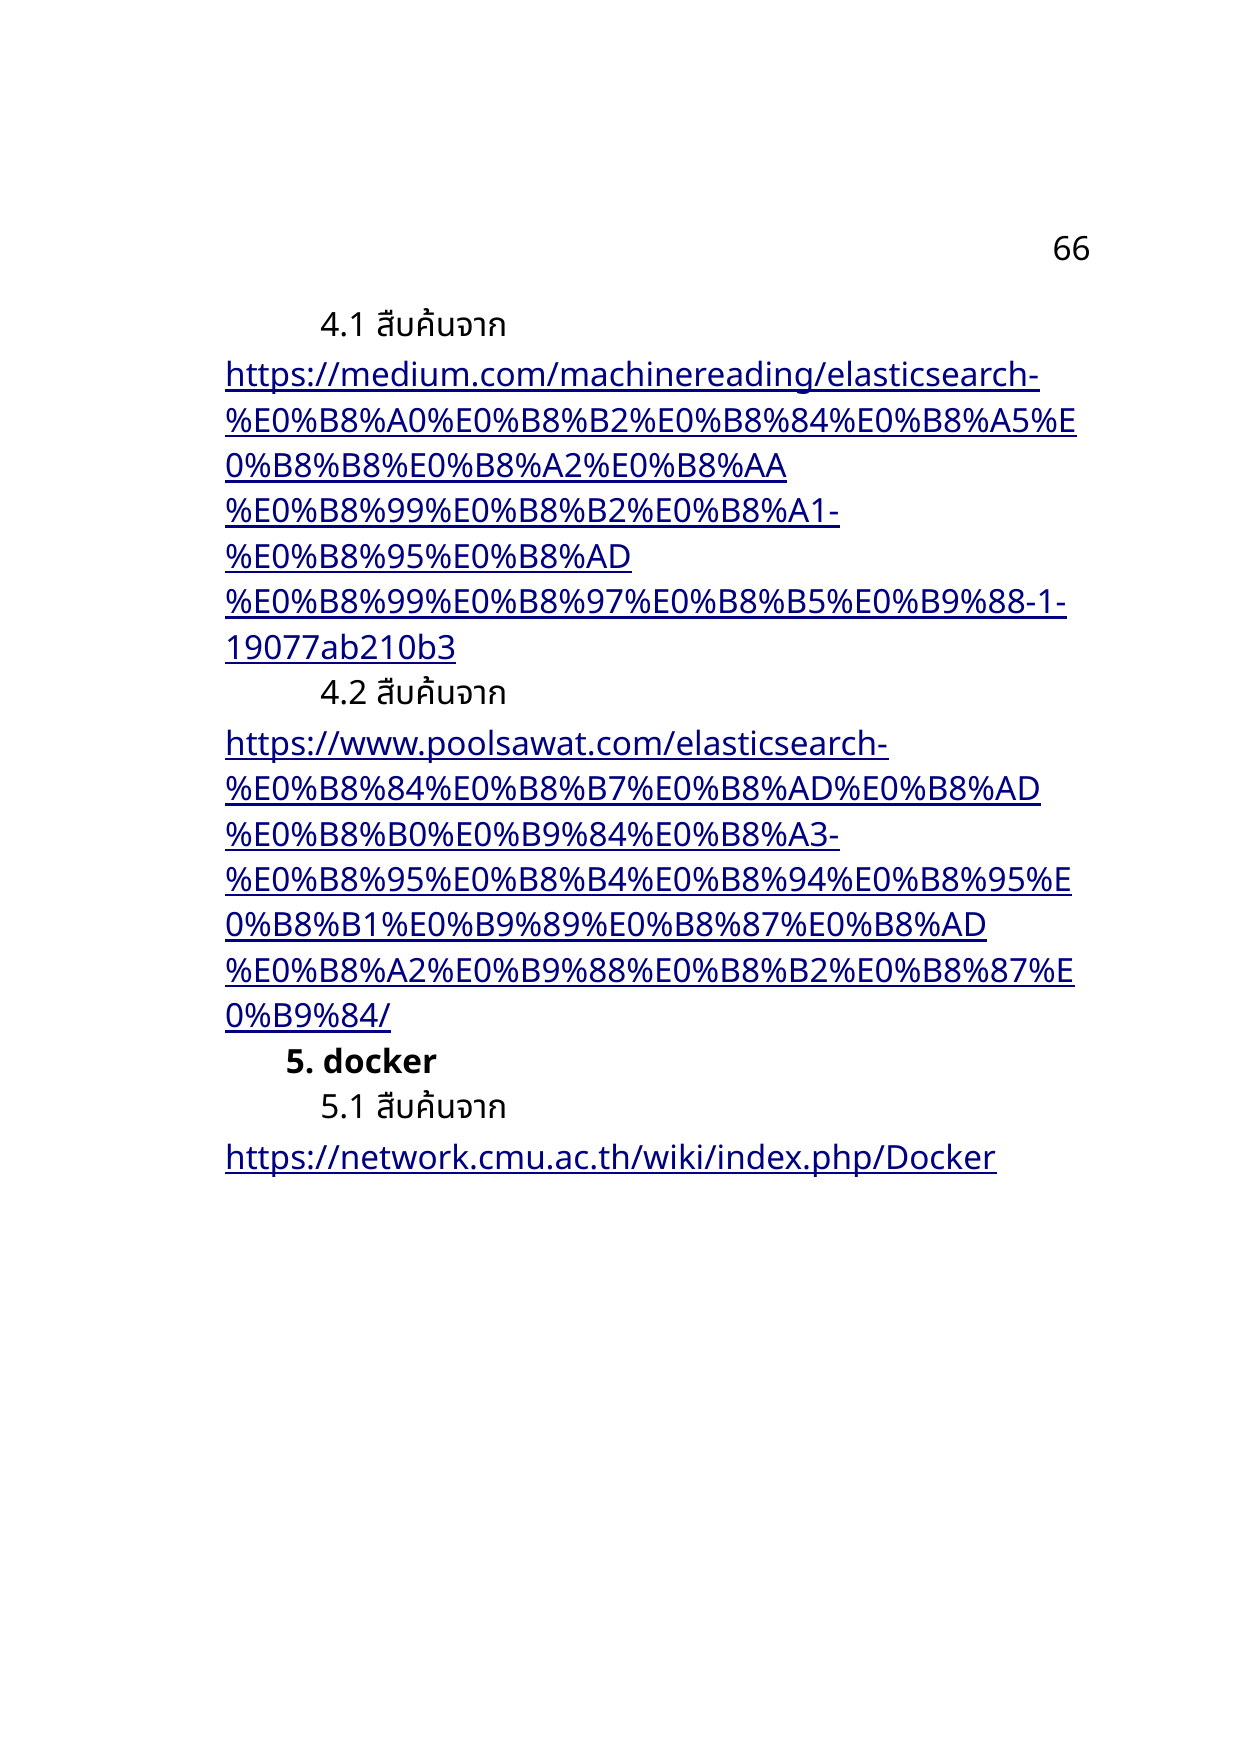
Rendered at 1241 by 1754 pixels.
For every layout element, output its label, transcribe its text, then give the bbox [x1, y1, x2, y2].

text 4.2 สืบค้นจาก https://www.poolsawat.com/elasticsearch-%E0%B8%84%E0%B8%B7%E0%B8%AD%E0%B8%AD%E0%B8%B0%E0%B9%84%E0%B8%A3-%E0%B8%95%E0%B8%B4%E0%B8%94%E0%B8%95%E0%B8%B1%E0%B9%89%E0%B8%87%E0%B8%AD%E0%B8%A2%E0%B9%88%E0%B8%B2%E0%B8%87%E0%B9%84/ [225, 669, 1091, 1037]
text 5. docker [225, 1037, 1091, 1083]
text 5.1 สืบค้นจาก https://network.cmu.ac.th/wiki/index.php/Docker [225, 1083, 1091, 1179]
text 4.1 สืบค้นจาก https://medium.com/machinereading/elasticsearch-%E0%B8%A0%E0%B8%B2%E0%B8%84%E0%B8%A5%E0%B8%B8%E0%B8%A2%E0%B8%AA%E0%B8%99%E0%B8%B2%E0%B8%A1-%E0%B8%95%E0%B8%AD%E0%B8%99%E0%B8%97%E0%B8%B5%E0%B9%88-1-19077ab210b3 [225, 300, 1091, 669]
